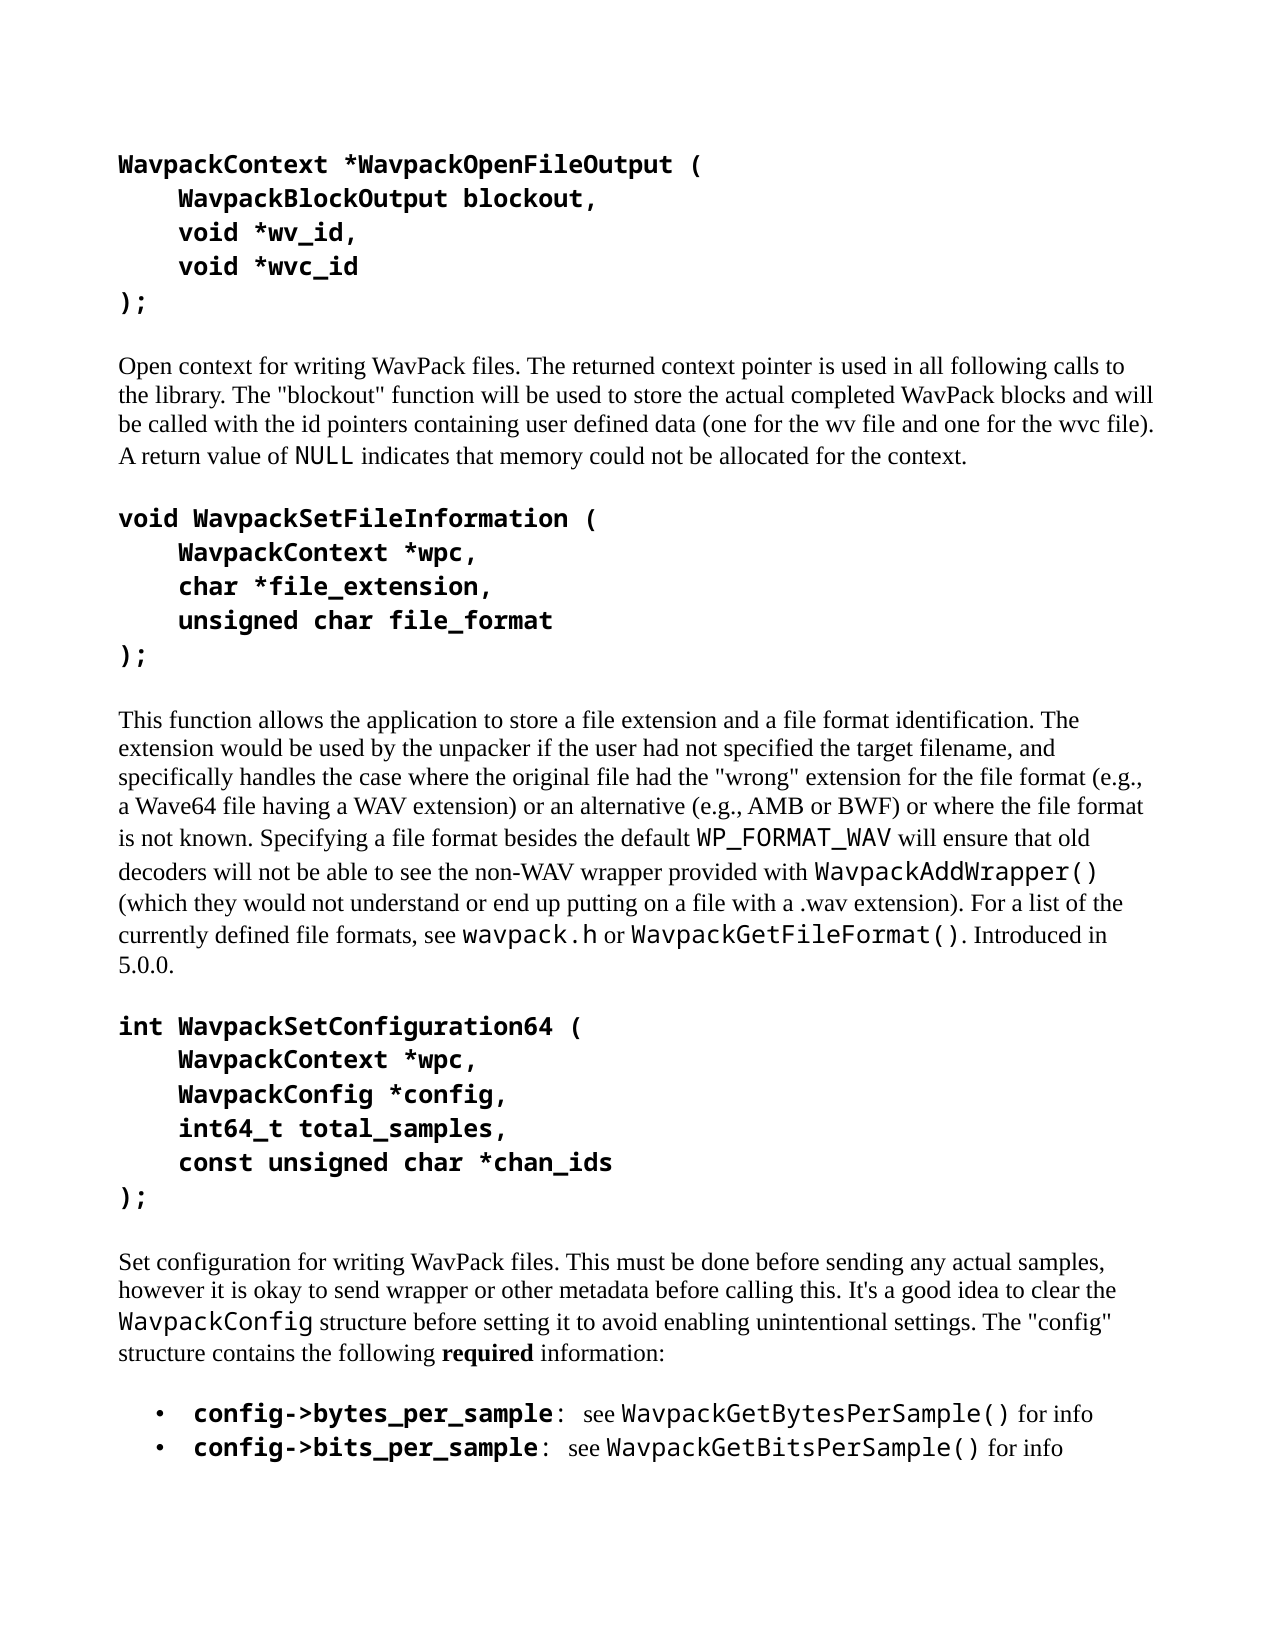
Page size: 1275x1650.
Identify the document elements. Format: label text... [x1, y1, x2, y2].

list config->bits_per_sample: see WavpackGetBitsPerSample() for info [156, 1430, 1157, 1464]
text Open context for writing WavPack files. The returned context pointer is used in all following calls to the library. The "blockout" function will be used to store the actual completed WavPack blocks and will be called with the id pointers containing user defined data (one for the wv file and one for the wvc file). A return value of NULL indicates that memory could not be allocated for the context. [118, 351, 1157, 472]
text void WavpackSetFileInformation ( WavpackContext *wpc, char *file_extension, unsigned char file_format ); [118, 500, 1157, 705]
text int WavpackSetConfiguration64 ( WavpackContext *wpc, WavpackConfig *config, int64_t total_samples, const unsigned char *chan_ids ); [118, 1008, 1157, 1247]
list config->bytes_per_sample: see WavpackGetBytesPerSample() for info [156, 1396, 1157, 1430]
text WavpackContext *WavpackOpenFileOutput ( WavpackBlockOutput blockout, void *wv_id, void *wvc_id ); [118, 147, 1157, 351]
text Set configuration for writing WavPack files. This must be done before sending any actual samples, however it is okay to send wrapper or other metadata before calling this. It's a good idea to clear the WavpackConfig structure before setting it to avoid enabling unintentional settings. The "config" structure contains the following required information: [118, 1247, 1157, 1367]
text This function allows the application to store a file extension and a file format identification. The extension would be used by the unpacker if the user had not specified the target filename, and specifically handles the case where the original file had the "wrong" extension for the file format (e.g., a Wave64 file having a WAV extension) or an alternative (e.g., AMB or BWF) or where the file format is not known. Specifying a file format besides the default WP_FORMAT_WAV will ensure that old decoders will not be able to see the non-WAV wrapper provided with WavpackAddWrapper() (which they would not understand or end up putting on a file with a .wav extension). For a list of the currently defined file formats, see wavpack.h or WavpackGetFileFormat(). Introduced in 5.0.0. [118, 705, 1157, 979]
